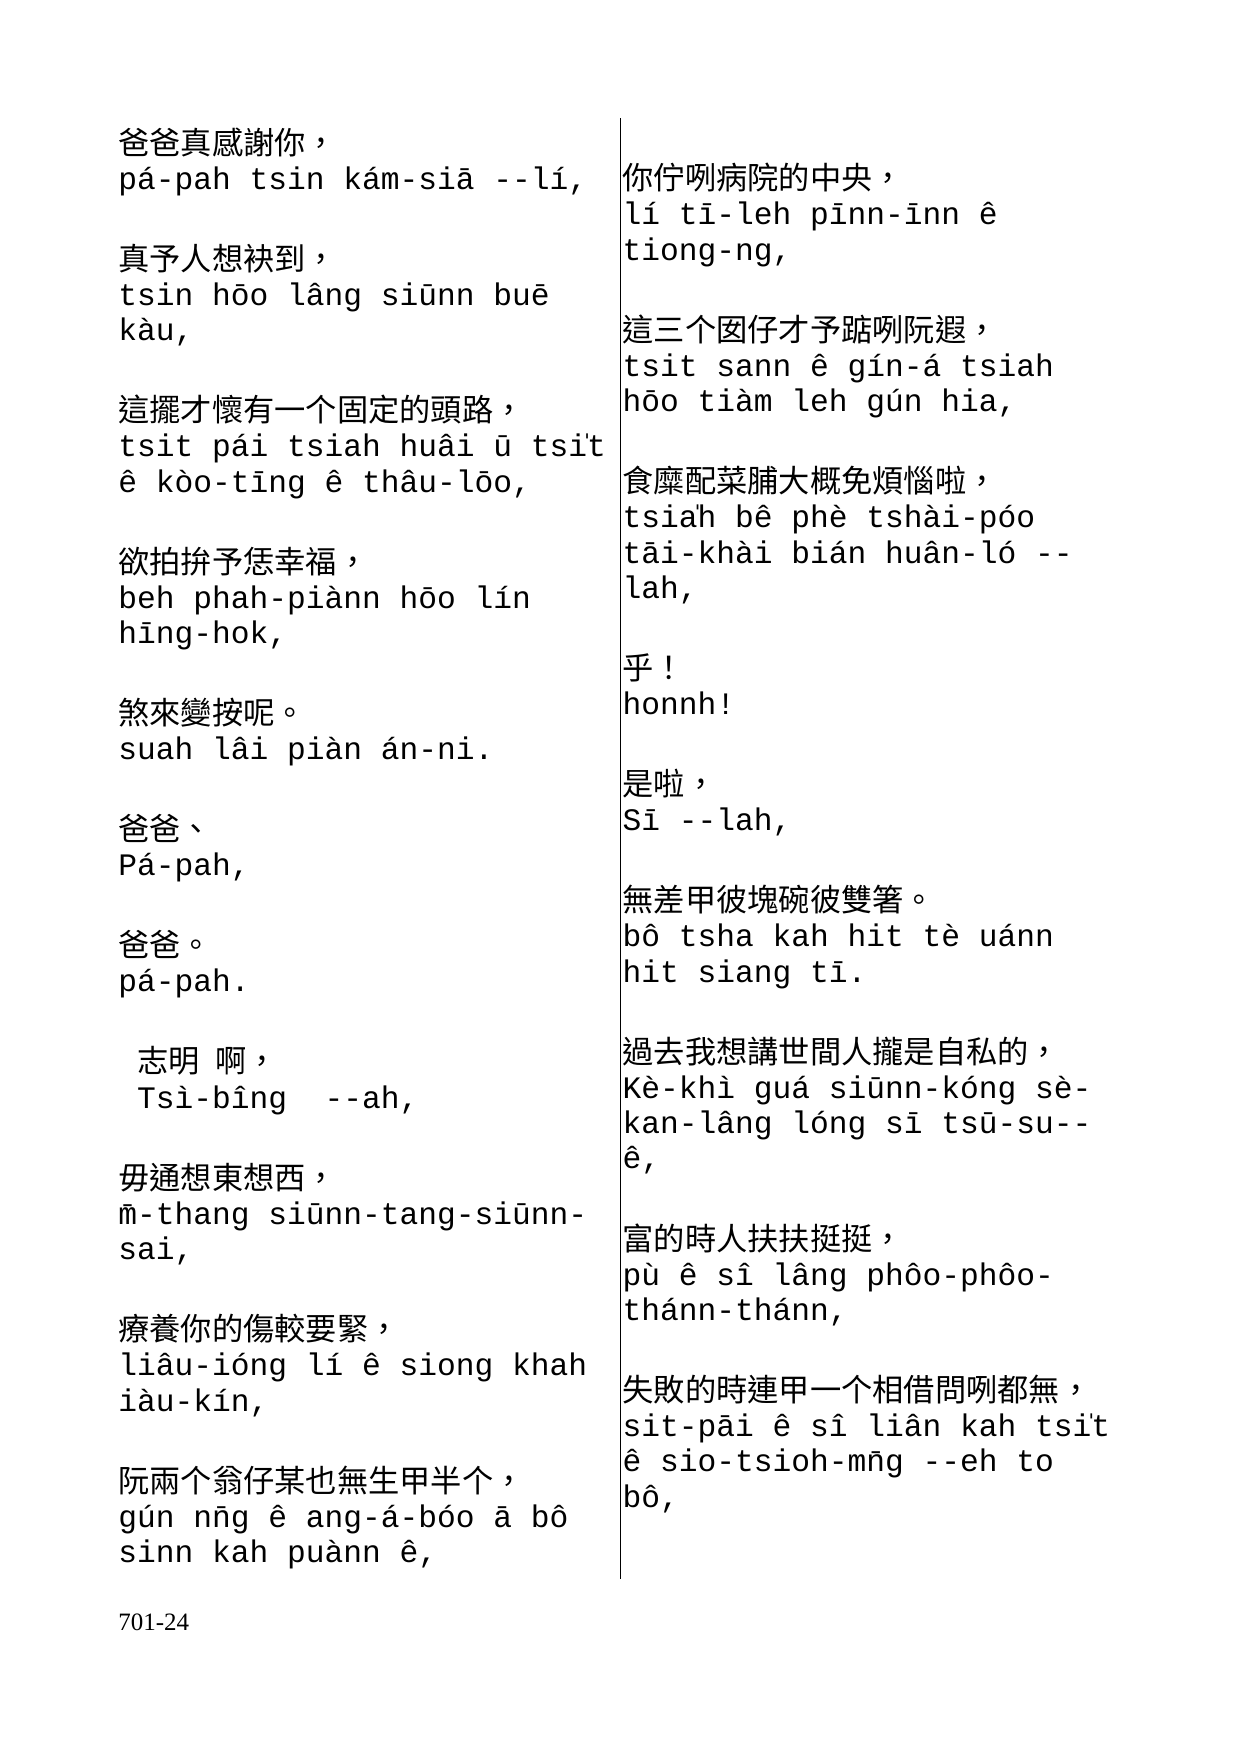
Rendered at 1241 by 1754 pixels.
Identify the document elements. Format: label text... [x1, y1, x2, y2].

text honnh! [622, 688, 1122, 724]
text gún nn̄g ê ang-á-bóo ā bô sinn kah puànn ê, [118, 1501, 618, 1572]
text 阮兩个翁仔某也無生甲半个， [118, 1456, 618, 1501]
text pù ê sî lâng phôo-phôo-thánn-thánn, [622, 1259, 1122, 1330]
text 無差甲彼塊碗彼雙箸。 [622, 875, 1122, 921]
text m̄-thang siūnn-tang-siūnn-sai, [118, 1198, 618, 1269]
text Kè-khì guá siūnn-kóng sè-kan-lâng lóng sī tsū-su--ê, [622, 1072, 1122, 1178]
text tsit sann ê gín-á tsiah hōo tiàm leh gún hia, [622, 350, 1122, 421]
text 煞來變按呢。 [118, 688, 618, 734]
text 富的時人扶扶挺挺， [622, 1214, 1122, 1259]
text tsia̍h bê phè tshài-póo tāi-khài bián huân-ló --lah, [622, 502, 1122, 608]
text 真予人想袂到， [118, 234, 618, 279]
text tsit pái tsiah huâi ū tsi̍t ê kòo-tīng ê thâu-lōo, [118, 431, 618, 502]
text 是啦， [622, 759, 1122, 804]
text 爸爸真感謝你， [118, 118, 618, 163]
text liâu-ióng lí ê siong khah iàu-kín, [118, 1350, 618, 1421]
text 毋通想東想西， [118, 1153, 618, 1198]
text Pá-pah, [118, 850, 618, 885]
text beh phah-piànn hōo lín hīng-hok, [118, 582, 618, 653]
text Tsì-bîng --ah, [118, 1082, 618, 1118]
text Sī --lah, [622, 804, 1122, 840]
text 爸爸。 [118, 921, 618, 966]
text 這擺才懷有一个固定的頭路， [118, 386, 618, 431]
text 乎！ [622, 643, 1122, 688]
text 志明 啊， [118, 1037, 618, 1082]
text 療養你的傷較要緊， [118, 1304, 618, 1350]
text 過去我想講世間人攏是自私的， [622, 1027, 1122, 1072]
text 失敗的時連甲一个相借問咧都無， [622, 1365, 1122, 1410]
text pá-pah. [118, 966, 618, 1001]
text 食糜配菜脯大概免煩惱啦， [622, 456, 1122, 502]
text 這三个囡仔才予踮咧阮遐， [622, 305, 1122, 350]
text 你佇咧病院的中央， [622, 153, 1122, 199]
text bô tsha kah hit tè uánn hit siang tī. [622, 921, 1122, 991]
text 爸爸、 [118, 804, 618, 850]
text lí tī-leh pīnn-īnn ê tiong-ng, [622, 199, 1122, 269]
text tsin hōo lâng siūnn buē kàu, [118, 279, 618, 350]
text sit-pāi ê sî liân kah tsi̍t ê sio-tsioh-mn̄g --eh to bô, [622, 1410, 1122, 1517]
text suah lâi piàn án-ni. [118, 734, 618, 769]
text 欲拍拚予恁幸福， [118, 537, 618, 582]
text pá-pah tsin kám-siā --lí, [118, 163, 618, 199]
